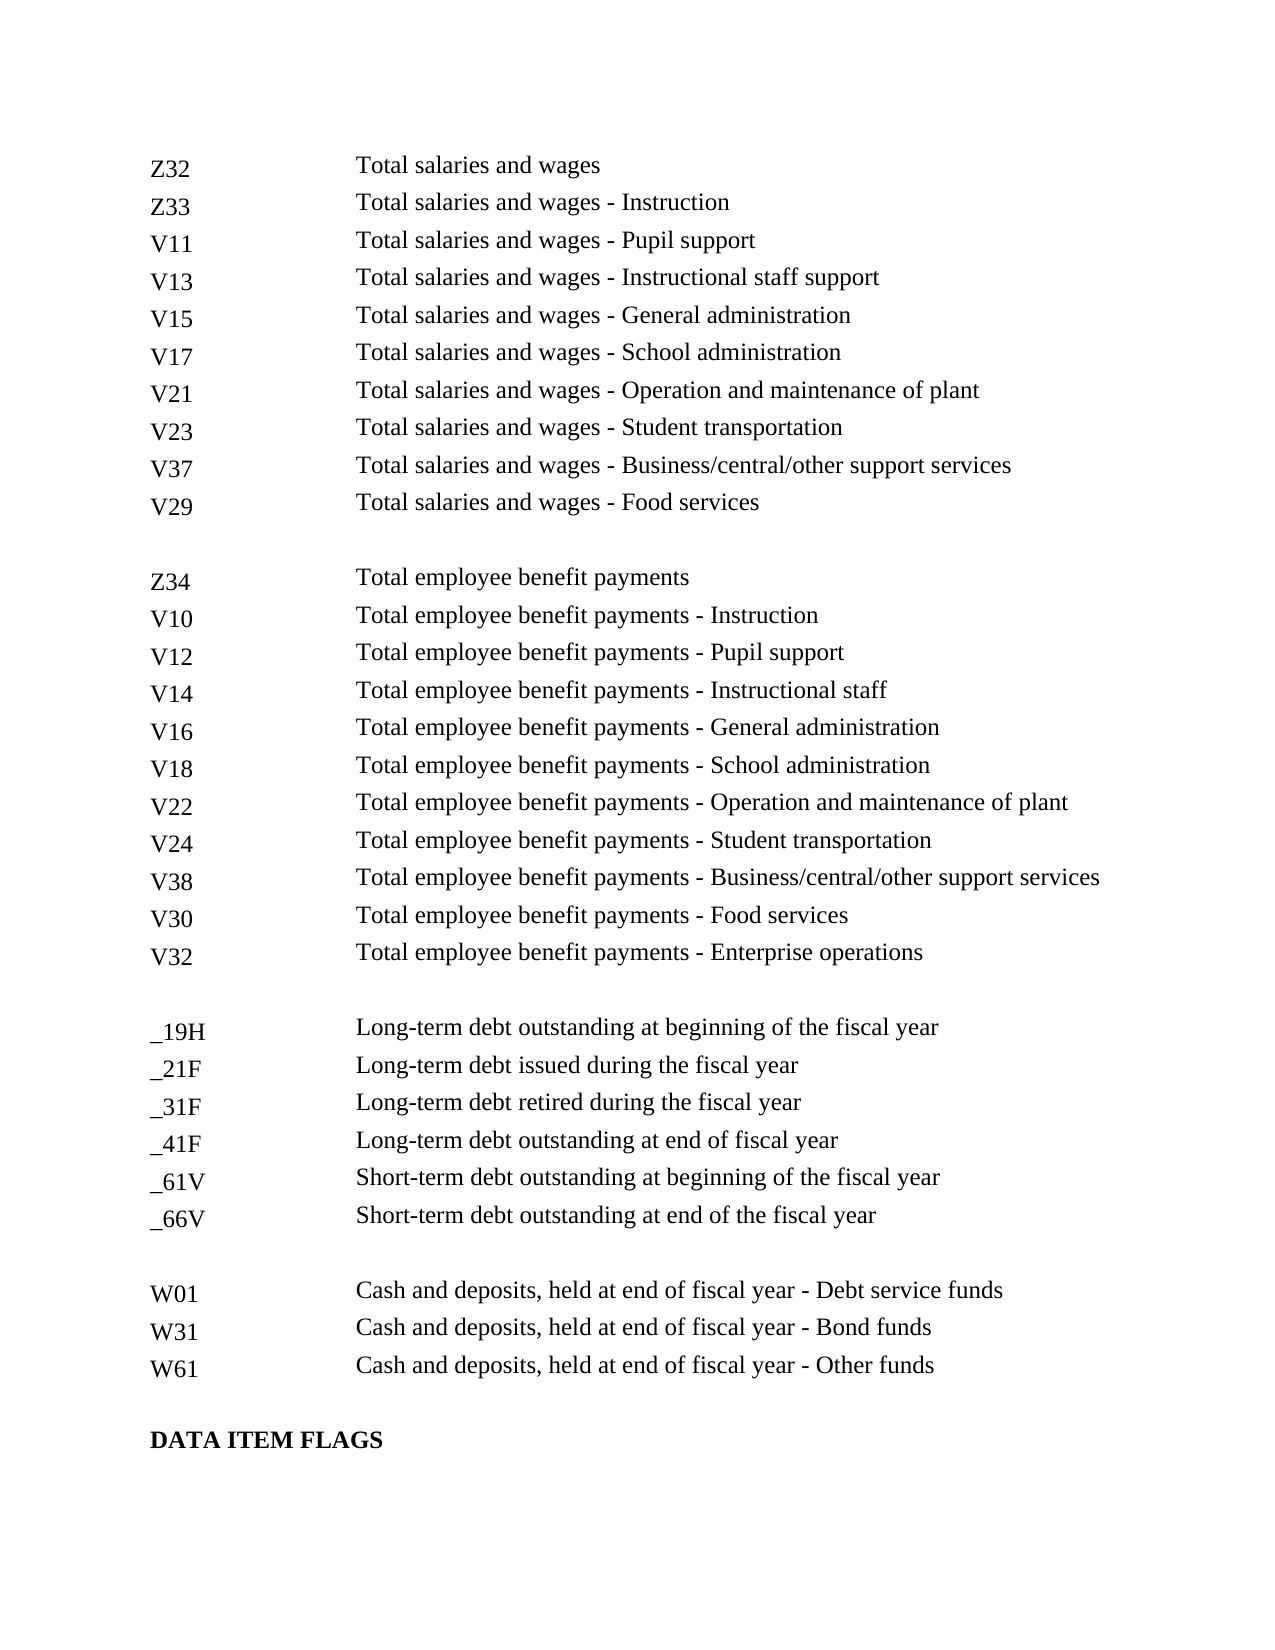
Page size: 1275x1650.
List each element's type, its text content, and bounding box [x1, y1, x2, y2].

table_cell W01 [139, 1275, 326, 1312]
table_cell V18 [139, 750, 326, 787]
table_cell Total salaries and wages - Food services [326, 488, 1144, 525]
table_cell Total employee benefit payments - General administration [326, 713, 1144, 750]
table_cell V30 [139, 900, 326, 937]
table_cell [326, 1238, 1144, 1275]
text DATA ITEM FLAGS [150, 1425, 1125, 1454]
table_cell Cash and deposits, held at end of fiscal year - Debt service funds [326, 1275, 1144, 1312]
table_cell Total salaries and wages - Instructional staff support [326, 263, 1144, 300]
table_cell Cash and deposits, held at end of fiscal year - Other funds [326, 1350, 1144, 1387]
table_cell _31F [139, 1088, 326, 1125]
table_cell _19H [139, 1013, 326, 1050]
table_cell V15 [139, 300, 326, 337]
table_cell Total employee benefit payments - Business/central/other support services [326, 863, 1144, 900]
table_cell _66V [139, 1200, 326, 1237]
table_cell [139, 975, 326, 1012]
table_cell V13 [139, 263, 326, 300]
table_cell Total employee benefit payments - Student transportation [326, 825, 1144, 862]
table_cell Total employee benefit payments - Operation and maintenance of plant [326, 788, 1144, 825]
table_cell Total salaries and wages [326, 150, 1144, 187]
table_cell V11 [139, 225, 326, 262]
table_cell [326, 1388, 1144, 1425]
table_cell Short-term debt outstanding at end of the fiscal year [326, 1200, 1144, 1237]
table_cell Total employee benefit payments [326, 563, 1144, 600]
table_cell V22 [139, 788, 326, 825]
table_cell Total salaries and wages - General administration [326, 300, 1144, 337]
table_cell Cash and deposits, held at end of fiscal year - Bond funds [326, 1313, 1144, 1350]
table_cell V21 [139, 375, 326, 412]
table_cell Long-term debt outstanding at beginning of the fiscal year [326, 1013, 1144, 1050]
table_cell Total employee benefit payments - Instructional staff [326, 675, 1144, 712]
table_cell Total employee benefit payments - Food services [326, 900, 1144, 937]
table_cell V24 [139, 825, 326, 862]
table_cell V23 [139, 413, 326, 450]
table_cell Short-term debt outstanding at beginning of the fiscal year [326, 1163, 1144, 1200]
table_cell W61 [139, 1350, 326, 1387]
table_cell Total salaries and wages - Student transportation [326, 413, 1144, 450]
table_cell Long-term debt issued during the fiscal year [326, 1050, 1144, 1087]
table_cell Z34 [139, 563, 326, 600]
table_cell W31 [139, 1313, 326, 1350]
table_cell V38 [139, 863, 326, 900]
table_cell Total employee benefit payments - Enterprise operations [326, 938, 1144, 975]
table_cell Total salaries and wages - Pupil support [326, 225, 1144, 262]
table_cell Total employee benefit payments - Pupil support [326, 638, 1144, 675]
table_cell _41F [139, 1125, 326, 1162]
table_cell _61V [139, 1163, 326, 1200]
table_cell V17 [139, 338, 326, 375]
table_cell Total salaries and wages - Business/central/other support services [326, 450, 1144, 487]
table_cell Long-term debt outstanding at end of fiscal year [326, 1125, 1144, 1162]
table_cell _21F [139, 1050, 326, 1087]
table_cell V32 [139, 938, 326, 975]
table_cell [139, 525, 326, 562]
table_cell Total salaries and wages - School administration [326, 338, 1144, 375]
table_cell [326, 975, 1144, 1012]
table_cell V10 [139, 600, 326, 637]
table_cell V29 [139, 488, 326, 525]
table_cell Long-term debt retired during the fiscal year [326, 1088, 1144, 1125]
table_cell [139, 1238, 326, 1275]
table_cell V16 [139, 713, 326, 750]
table_cell Total salaries and wages - Operation and maintenance of plant [326, 375, 1144, 412]
table_cell Total salaries and wages - Instruction [326, 188, 1144, 225]
table_cell Z32 [139, 150, 326, 187]
table_cell [139, 1388, 326, 1425]
table_cell V12 [139, 638, 326, 675]
table_cell Total employee benefit payments - Instruction [326, 600, 1144, 637]
table_cell Z33 [139, 188, 326, 225]
table_cell V14 [139, 675, 326, 712]
table_cell [326, 525, 1144, 562]
table_cell V37 [139, 450, 326, 487]
table_cell Total employee benefit payments - School administration [326, 750, 1144, 787]
